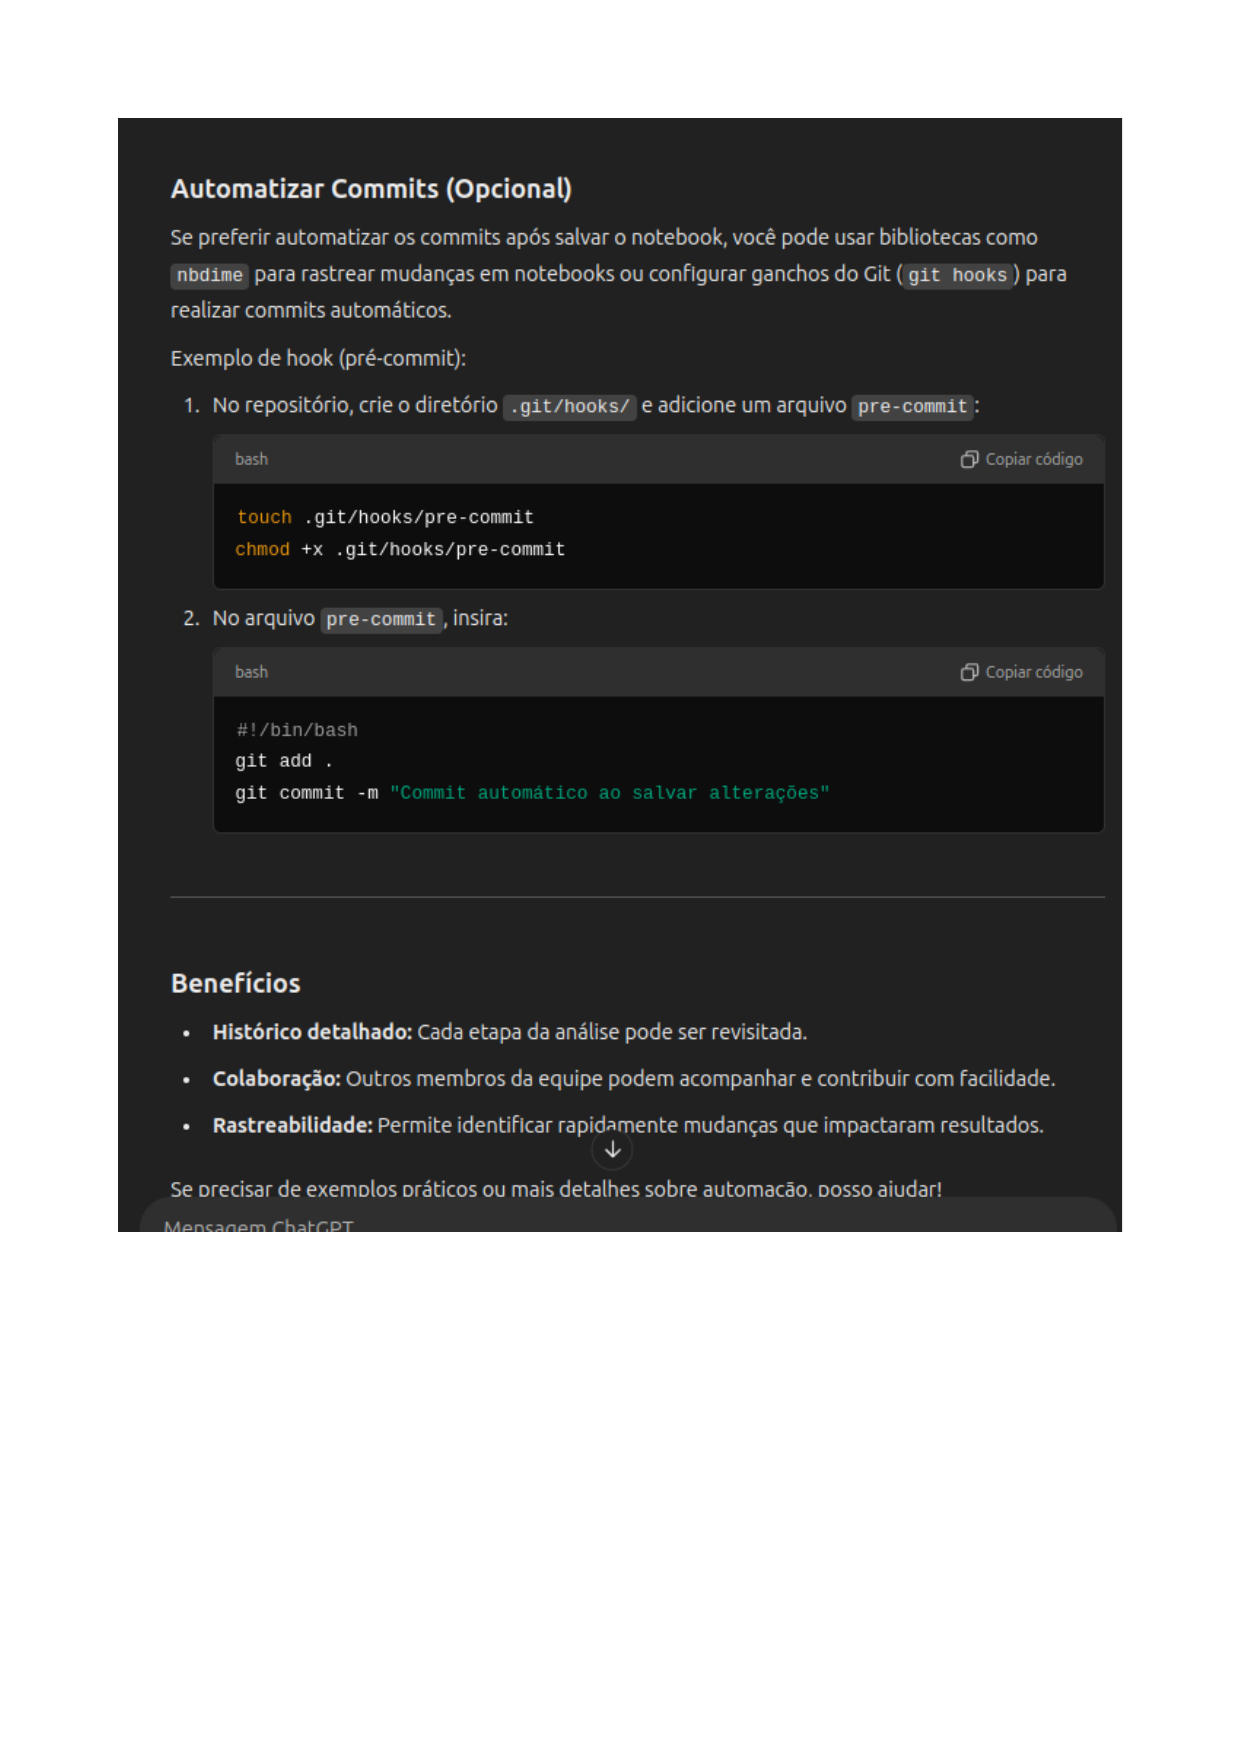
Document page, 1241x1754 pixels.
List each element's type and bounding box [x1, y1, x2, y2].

picture [118, 118, 1123, 1232]
